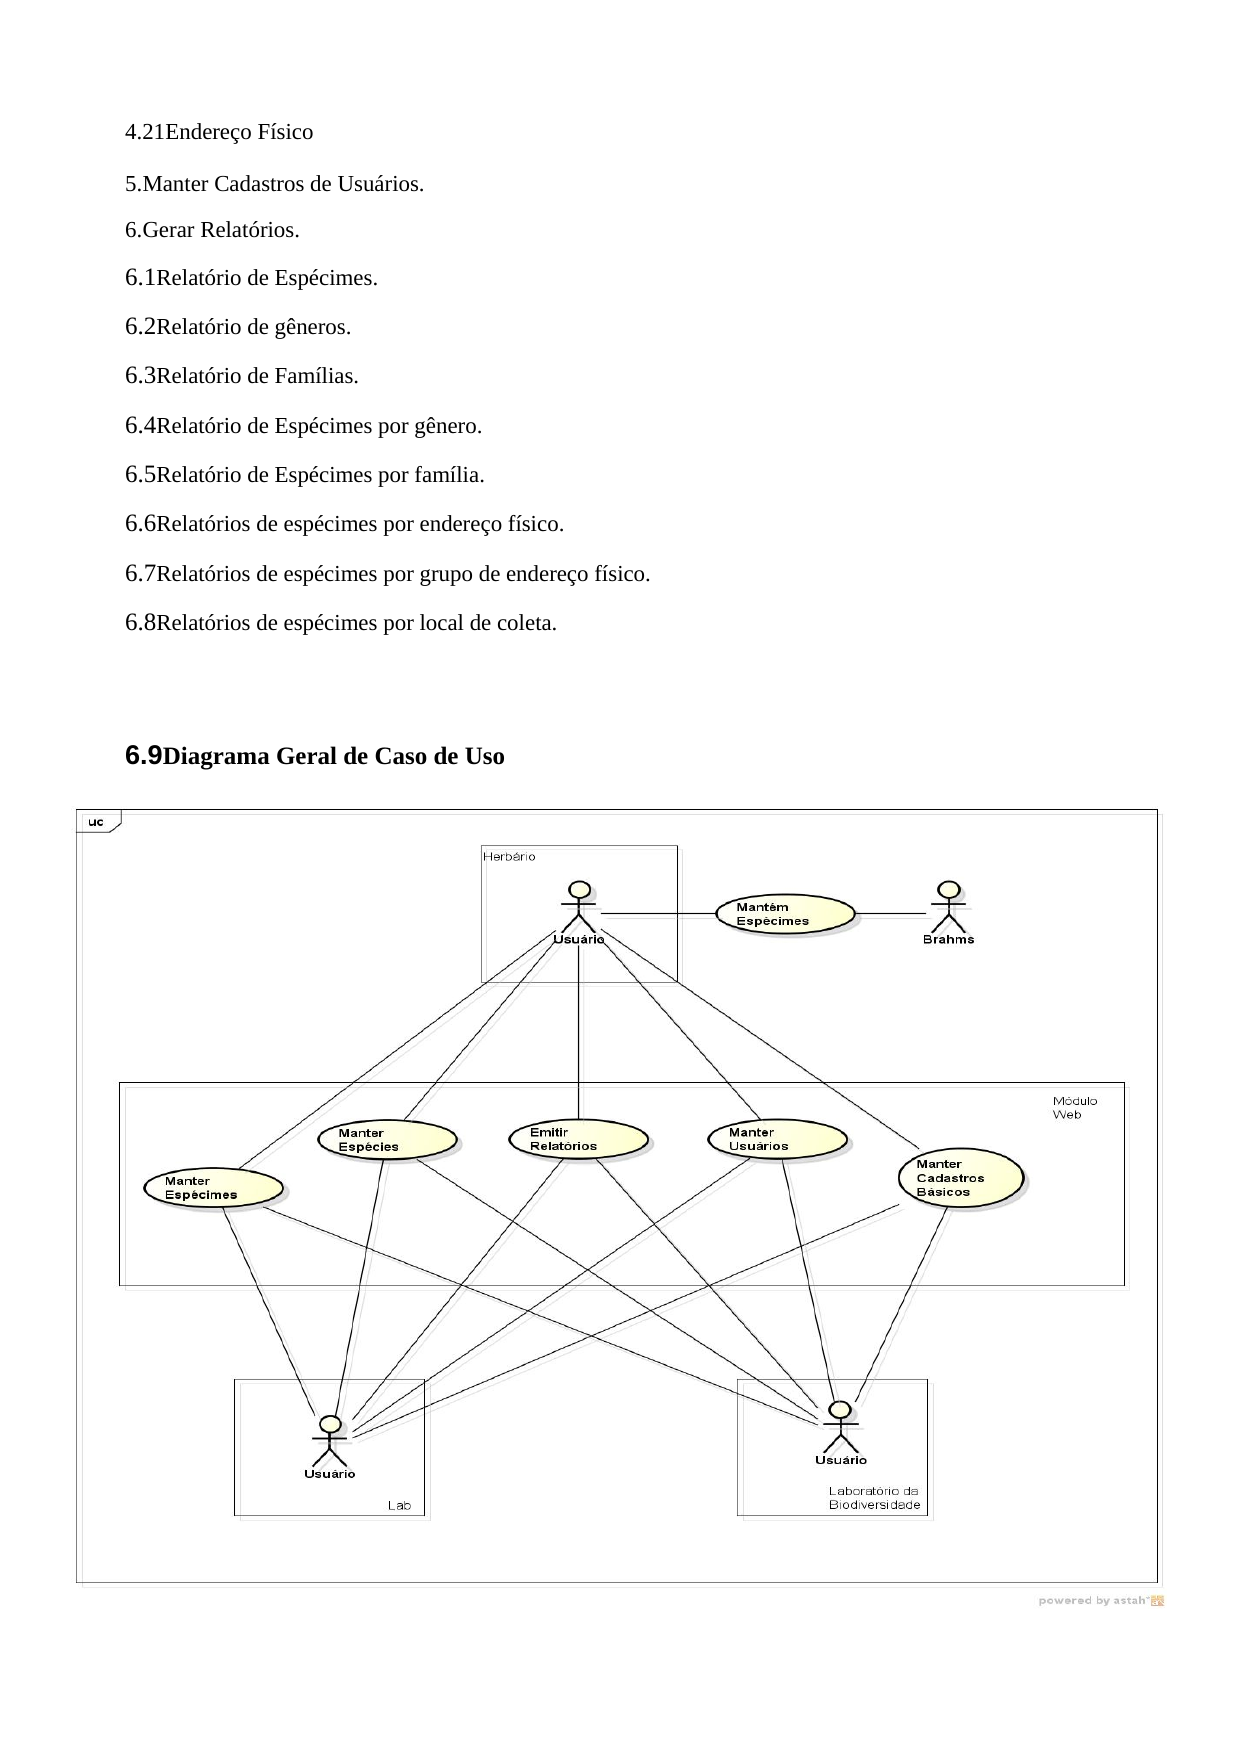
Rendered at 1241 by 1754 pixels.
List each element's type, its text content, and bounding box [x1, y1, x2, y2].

list Relatório de gêneros. [125, 311, 1075, 340]
list Manter Cadastros de Usuários. [125, 170, 1075, 196]
list Relatório de Espécimes. [125, 262, 1075, 290]
list Relatório de Espécimes por gênero. [125, 410, 1075, 438]
list Gerar Relatórios. [125, 216, 1075, 242]
list Relatórios de espécimes por grupo de endereço físico. [125, 558, 1075, 587]
list Relatórios de espécimes por endereço físico. [125, 508, 1075, 537]
subtitle Diagrama Geral de Caso de Uso [125, 739, 1075, 770]
picture [64, 800, 1168, 1609]
list Relatórios de espécimes por local de coleta. [125, 607, 1075, 636]
list Endereço Físico [125, 118, 1075, 144]
list Relatório de Espécimes por família. [125, 459, 1075, 488]
list Relatório de Famílias. [125, 360, 1075, 389]
